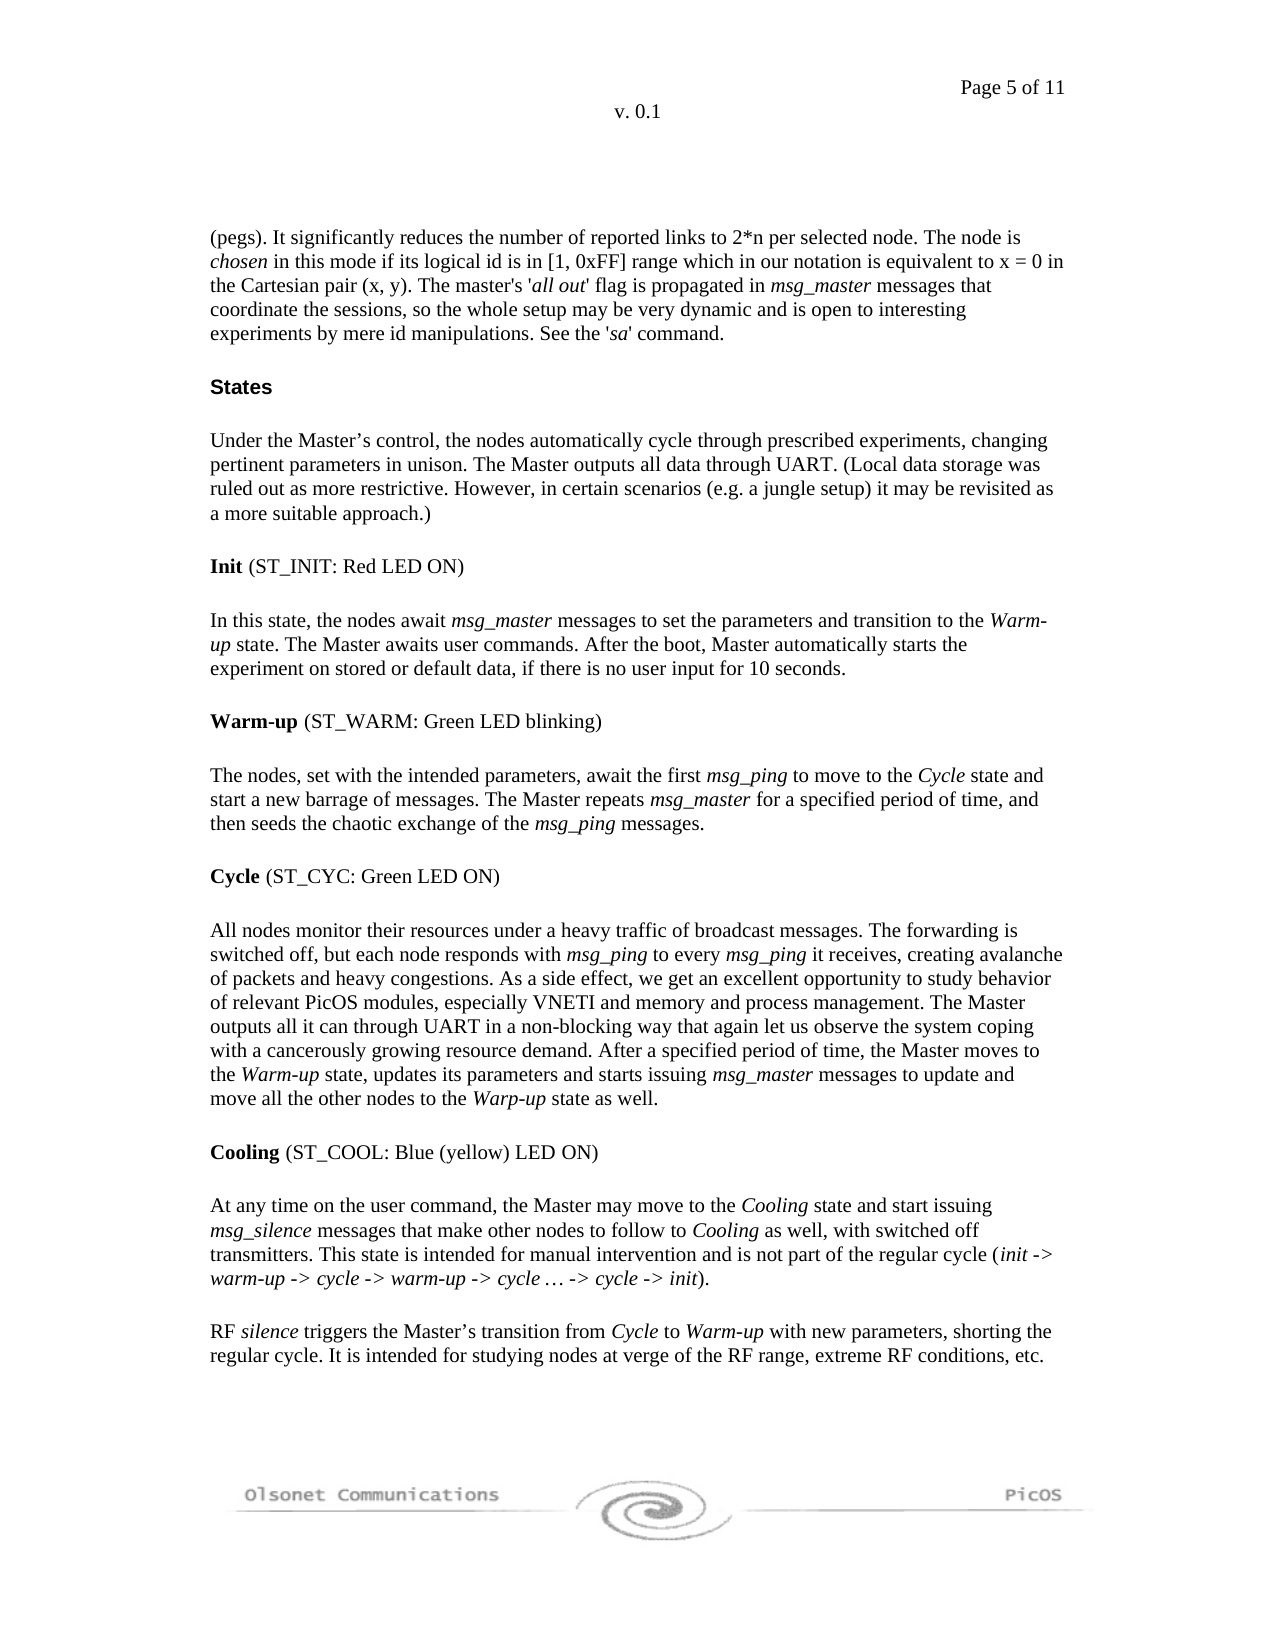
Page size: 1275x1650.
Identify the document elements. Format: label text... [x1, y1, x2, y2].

text (pegs). It significantly reduces the number of reported links to 2*n per selected node. The node is chosen in this mode if its logical id is in [1, 0xFF] range which in our notation is equivalent to x = 0 in the Cartesian pair (x, y). The master's 'all out' flag is propagated in msg_master messages that coordinate the sessions, so the whole setup may be very dynamic and is open to interesting experiments by mere id manipulations. See the 'sa' command. [210, 225, 1065, 345]
text RF silence triggers the Master’s transition from Cycle to Warm-up with new parameters, shorting the regular cycle. It is intended for studying nodes at verge of the RF range, extreme RF conditions, etc. [210, 1319, 1065, 1367]
text The nodes, set with the intended parameters, await the first msg_ping to move to the Cycle state and start a new barrage of messages. The Master repeats msg_master for a specified period of time, and then seeds the chaotic exchange of the msg_ping messages. [210, 763, 1065, 835]
text Warm-up (ST_WARM: Green LED blinking) [210, 709, 1065, 733]
text In this state, the nodes await msg_master messages to set the parameters and transition to the Warm-up state. The Master awaits user commands. After the boot, Master automatically starts the experiment on stored or default data, if there is no user input for 10 seconds. [210, 607, 1065, 680]
subtitle States [210, 375, 1065, 399]
text Cycle (ST_CYC: Green LED ON) [210, 864, 1065, 888]
text Cooling (ST_COOL: Blue (yellow) LED ON) [210, 1140, 1065, 1164]
text At any time on the user command, the Master may move to the Cooling state and start issuing msg_silence messages that make other nodes to follow to Cooling as well, with switched off transmitters. This state is intended for manual intervention and is not part of the regular cycle (init -> warm-up -> cycle -> warm-up -> cycle … -> cycle -> init). [210, 1193, 1065, 1290]
picture [226, 1464, 1094, 1566]
text Init (ST_INIT: Red LED ON) [210, 554, 1065, 578]
text Under the Master’s control, the nodes automatically cycle through prescribed experiments, changing pertinent parameters in unison. The Master outputs all data through UART. (Local data storage was ruled out as more restrictive. However, in certain scenarios (e.g. a jungle setup) it may be revisited as a more suitable approach.) [210, 428, 1065, 524]
text All nodes monitor their resources under a heavy traffic of broadcast messages. The forwarding is switched off, but each node responds with msg_ping to every msg_ping it receives, creating avalanche of packets and heavy congestions. As a side effect, we get an excellent opportunity to study behavior of relevant PicOS modules, especially VNETI and memory and process management. The Master outputs all it can through UART in a non-blocking way that again let us observe the system coping with a cancerously growing resource demand. After a specified period of time, the Master moves to the Warm-up state, updates its parameters and starts issuing msg_master messages to update and move all the other nodes to the Warp-up state as well. [210, 918, 1065, 1110]
